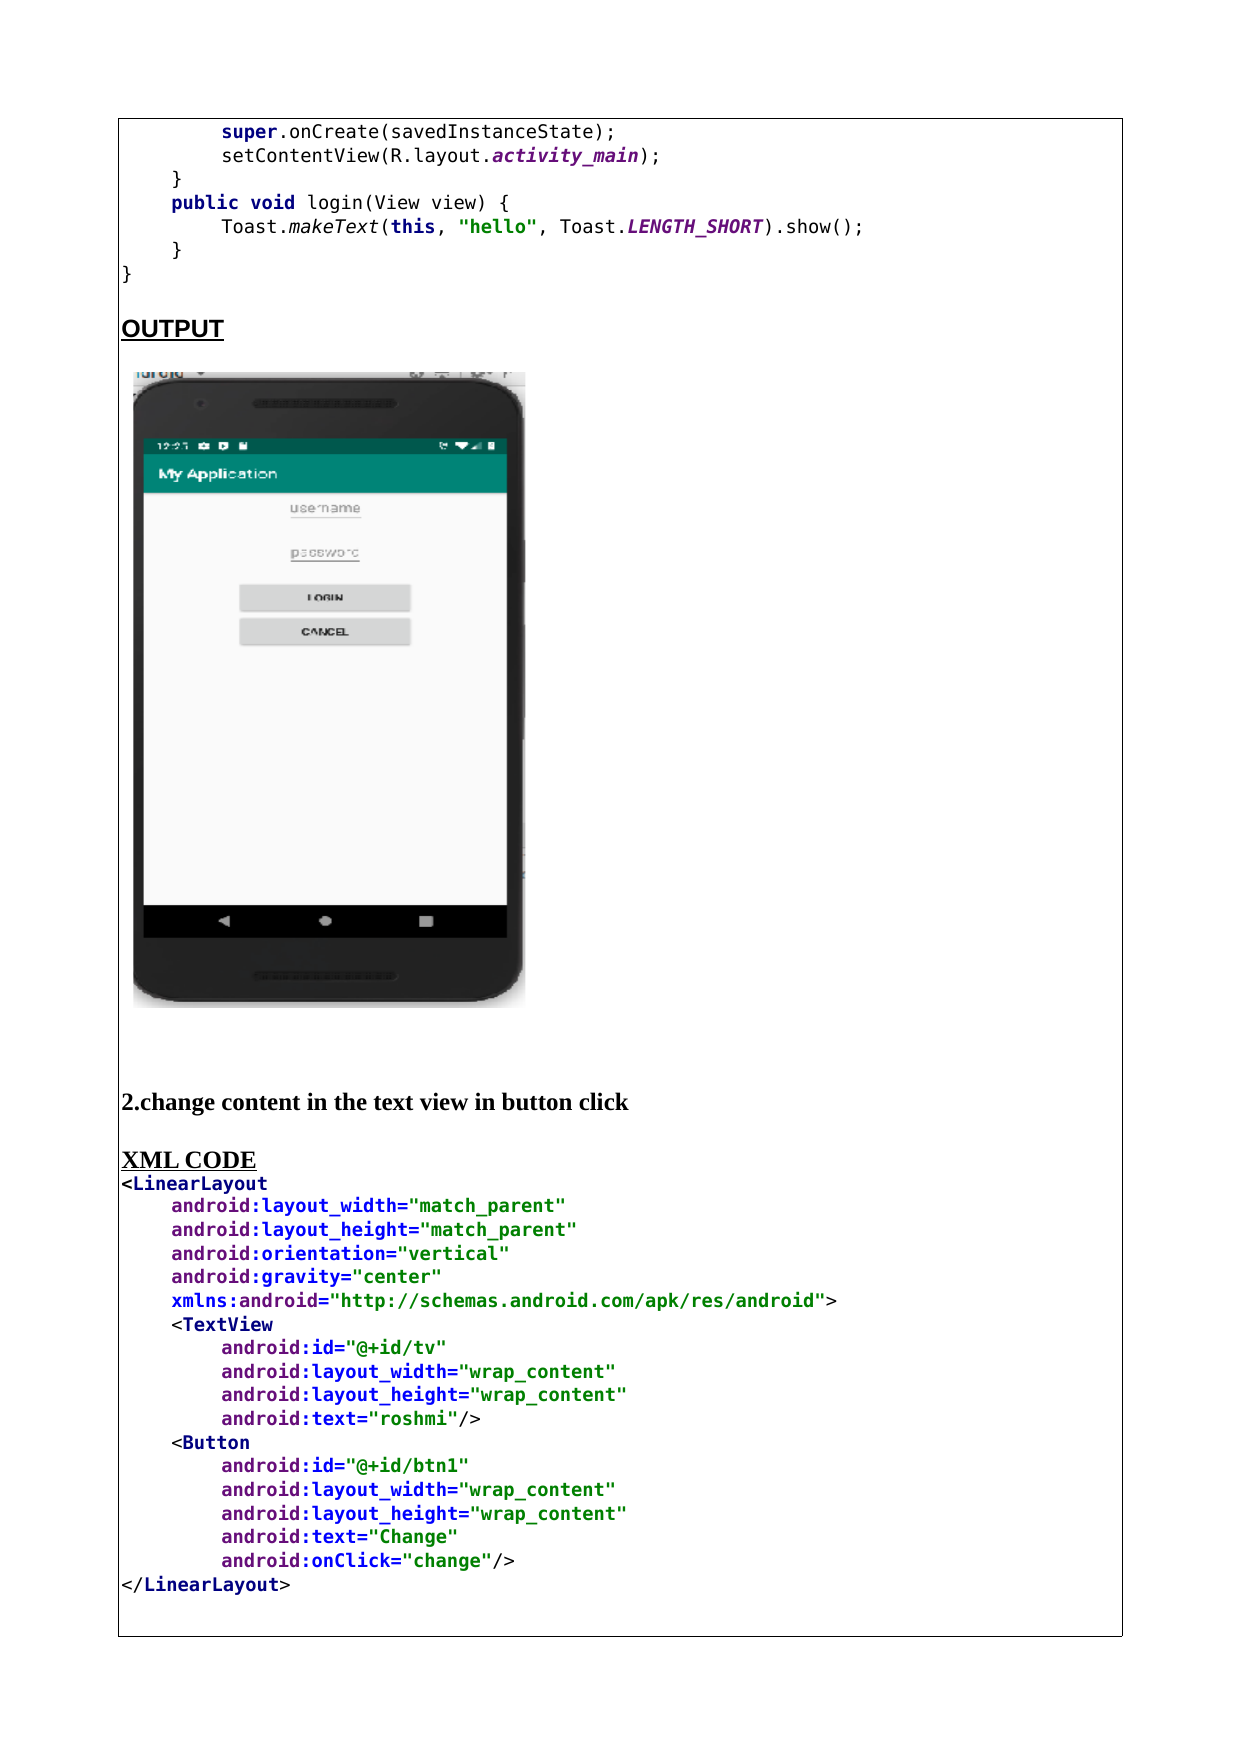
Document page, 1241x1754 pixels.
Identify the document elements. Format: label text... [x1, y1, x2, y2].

text android:layout_height="match_parent" [121, 1219, 1119, 1243]
text android:text="Change" [121, 1526, 1119, 1550]
text xmlns:android="http://schemas.android.com/apk/res/android"> [121, 1290, 1119, 1313]
text } [121, 263, 1119, 285]
text <LinearLayout [121, 1173, 1119, 1195]
text 2.change content in the text view in button click [121, 1087, 1119, 1116]
text setContentView(R.layout.activity_main); [121, 145, 1119, 168]
text android:onClick="change"/> [121, 1550, 1119, 1574]
text android:gravity="center" [121, 1266, 1119, 1290]
text android:layout_height="wrap_content" [121, 1503, 1119, 1526]
text </LinearLayout> [121, 1574, 1119, 1596]
text public void login(View view) { [121, 192, 1119, 216]
text android:id="@+id/btn1" [121, 1455, 1119, 1479]
text <Button [121, 1432, 1119, 1455]
text <TextView [121, 1313, 1119, 1337]
text android:orientation="vertical" [121, 1243, 1119, 1266]
text XML CODE [121, 1145, 1119, 1173]
text android:text="roshmi"/> [121, 1408, 1119, 1432]
text super.onCreate(savedInstanceState); [121, 121, 1119, 145]
text } [121, 239, 1119, 263]
text android:layout_height="wrap_content" [121, 1384, 1119, 1408]
text android:layout_width="match_parent" [121, 1195, 1119, 1219]
text android:id="@+id/tv" [121, 1337, 1119, 1361]
text android:layout_width="wrap_content" [121, 1361, 1119, 1384]
text } [121, 168, 1119, 192]
text android:layout_width="wrap_content" [121, 1479, 1119, 1503]
picture [133, 372, 526, 1008]
text OUTPUT [121, 314, 1119, 343]
text Toast.makeText(this, "hello", Toast.LENGTH_SHORT).show(); [121, 216, 1119, 239]
